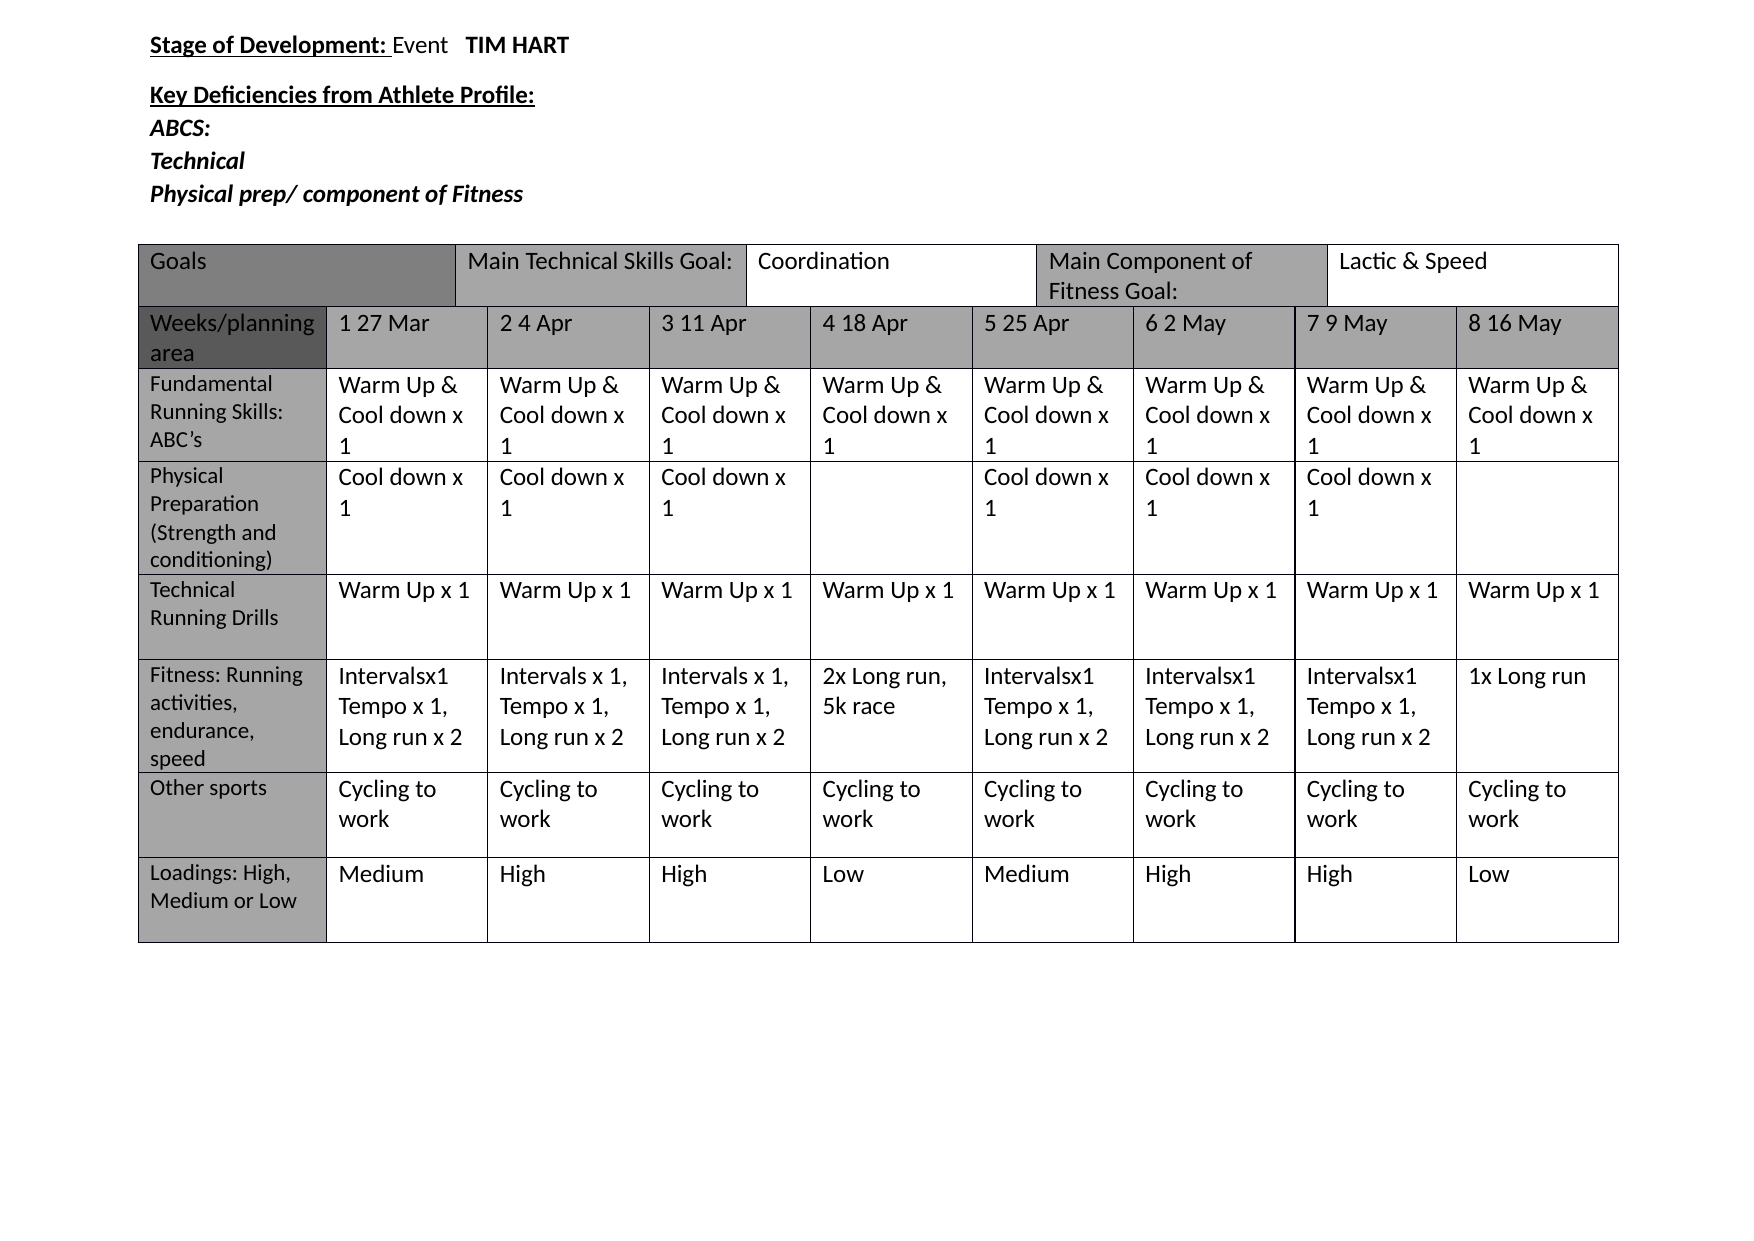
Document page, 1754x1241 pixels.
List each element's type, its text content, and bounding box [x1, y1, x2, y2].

table_header Lactic & Speed [1328, 245, 1618, 306]
table_cell Warm Up x 1 [650, 575, 810, 659]
table_cell Cycling to work [1134, 773, 1294, 857]
table_cell Physical Preparation (Strength and conditioning) [139, 462, 326, 574]
table_cell Warm Up x 1 [1134, 575, 1294, 659]
text Key Deficiencies from Athlete Profile: [150, 79, 1698, 110]
table_cell Cool down x 1 [327, 462, 487, 574]
table_header Coordination [747, 245, 1036, 306]
table_cell 4 18 Apr [811, 307, 972, 368]
text Technical [150, 145, 1698, 176]
table_cell Intervals x 1, Tempo x 1, Long run x 2 [488, 660, 649, 772]
table_cell Low [1457, 858, 1618, 942]
table_cell Cool down x 1 [1296, 462, 1456, 574]
table_cell Cool down x 1 [1134, 462, 1294, 574]
table_cell Cool down x 1 [488, 462, 649, 574]
table_cell 1 27 Mar [327, 307, 487, 368]
table_header Main Component of Fitness Goal: [1037, 245, 1327, 306]
table_cell Warm Up x 1 [488, 575, 649, 659]
table_cell Warm Up x 1 [327, 575, 487, 659]
table_cell Cycling to work [327, 773, 487, 857]
table_cell Fitness: Running activities, endurance, speed [139, 660, 326, 772]
table_cell Other sports [139, 773, 326, 857]
table_cell Cycling to work [973, 773, 1133, 857]
table_cell Cycling to work [1457, 773, 1618, 857]
table_cell 3 11 Apr [650, 307, 810, 368]
table_cell 5 25 Apr [973, 307, 1133, 368]
table_cell Warm Up & Cool down x 1 [973, 369, 1133, 461]
table_cell Weeks/planning area [139, 307, 326, 368]
table_cell Warm Up x 1 [973, 575, 1133, 659]
table_cell High [488, 858, 649, 942]
table_cell Warm Up & Cool down x 1 [811, 369, 972, 461]
table_cell Cool down x 1 [973, 462, 1133, 574]
table_cell 1x Long run [1457, 660, 1618, 772]
table_cell Medium [973, 858, 1133, 942]
table_cell 2 4 Apr [488, 307, 649, 368]
table_cell Intervals x 1, Tempo x 1, Long run x 2 [650, 660, 810, 772]
table_cell High [650, 858, 810, 942]
table_cell Loadings: High, Medium or Low [139, 858, 326, 942]
table_cell Low [811, 858, 972, 942]
table_cell Warm Up & Cool down x 1 [488, 369, 649, 461]
table_cell Intervalsx1 Tempo x 1, Long run x 2 [1134, 660, 1294, 772]
table_cell [1457, 462, 1618, 574]
table_cell Technical Running Drills [139, 575, 326, 659]
table_cell 6 2 May [1134, 307, 1294, 368]
table_cell 7 9 May [1296, 307, 1456, 368]
table_cell Warm Up & Cool down x 1 [1457, 369, 1618, 461]
table_cell Intervalsx1 Tempo x 1, Long run x 2 [327, 660, 487, 772]
table_cell Medium [327, 858, 487, 942]
table_cell Warm Up x 1 [811, 575, 972, 659]
table_cell Warm Up & Cool down x 1 [1296, 369, 1456, 461]
table_cell Warm Up & Cool down x 1 [1134, 369, 1294, 461]
table_cell [811, 462, 972, 574]
text Stage of Development: Event TIM HART [150, 29, 1698, 60]
table_header Goals [139, 245, 455, 306]
table_cell 2x Long run, 5k race [811, 660, 972, 772]
table_header Main Technical Skills Goal: [456, 245, 746, 306]
table_cell Fundamental Running Skills: ABC’s [139, 369, 326, 461]
table_cell 8 16 May [1457, 307, 1618, 368]
table_cell High [1296, 858, 1456, 942]
text Physical prep/ component of Fitness [150, 178, 1698, 208]
table_cell Warm Up x 1 [1296, 575, 1456, 659]
table_cell Cool down x 1 [650, 462, 810, 574]
table_cell Cycling to work [811, 773, 972, 857]
table_cell High [1134, 858, 1294, 942]
table_cell Cycling to work [1296, 773, 1456, 857]
table_cell Warm Up & Cool down x 1 [327, 369, 487, 461]
table_cell Intervalsx1 Tempo x 1, Long run x 2 [973, 660, 1133, 772]
table_cell Cycling to work [650, 773, 810, 857]
table_cell Warm Up & Cool down x 1 [650, 369, 810, 461]
table_cell Cycling to work [488, 773, 649, 857]
text ABCS: [150, 112, 1698, 143]
table_cell Intervalsx1 Tempo x 1, Long run x 2 [1296, 660, 1456, 772]
table_cell Warm Up x 1 [1457, 575, 1618, 659]
